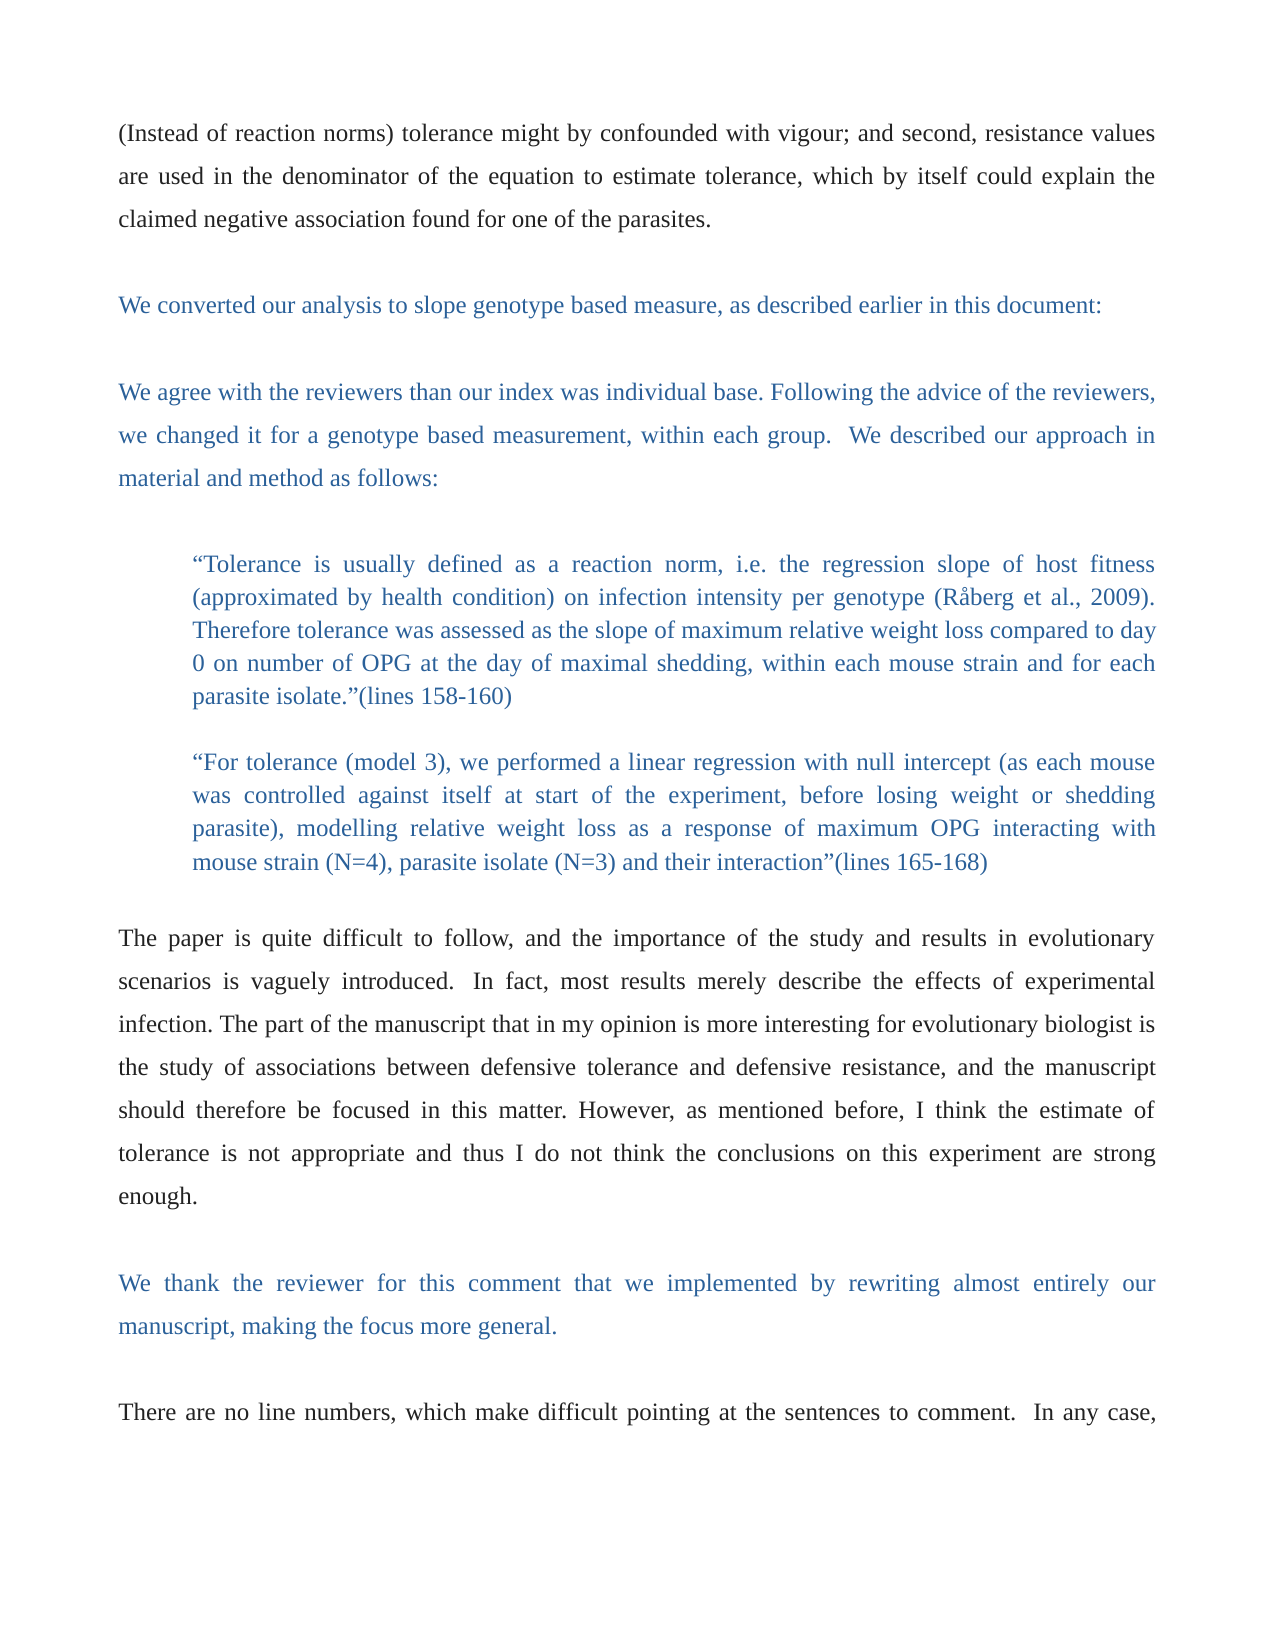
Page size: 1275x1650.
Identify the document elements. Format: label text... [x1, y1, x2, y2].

text “Tolerance is usually defined as a reaction norm, i.e. the regression slope of host fitness (approximated by health condition) on infection intensity per genotype (Råberg et al., 2009). Therefore tolerance was assessed as the slope of maximum relative weight loss compared to day 0 on number of OPG at the day of maximal shedding, within each mouse strain and for each parasite isolate.”(lines 158-160) [192, 549, 1157, 710]
text (Instead of reaction norms) tolerance might by confounded with vigour; and second, resistance values are used in the denominator of the equation to estimate tolerance, which by itself could explain the claimed negative association found for one of the parasites. [118, 118, 1157, 233]
text The paper is quite difficult to follow, and the importance of the study and results in evolutionary scenarios is vaguely introduced. In fact, most results merely describe the effects of experimental infection. The part of the manuscript that in my opinion is more interesting for evolutionary biologist is the study of associations between defensive tolerance and defensive resistance, and the manuscript should therefore be focused in this matter. However, as mentioned before, I think the estimate of tolerance is not appropriate and thus I do not think the conclusions on this experiment are strong enough. [118, 923, 1157, 1210]
text We agree with the reviewers than our index was individual base. Following the advice of the reviewers, we changed it for a genotype based measurement, within each group. We described our approach in material and method as follows: [118, 377, 1157, 492]
text We thank the reviewer for this comment that we implemented by rewriting almost entirely our manuscript, making the focus more general. There are no line numbers, which make difficult pointing at the sentences to comment. In any case, [118, 1268, 1157, 1426]
text “For tolerance (model 3), we performed a linear regression with null intercept (as each mouse was controlled against itself at start of the experiment, before losing weight or shedding parasite), modelling relative weight loss as a response of maximum OPG interacting with mouse strain (N=4), parasite isolate (N=3) and their interaction”(lines 165-168) [192, 747, 1157, 875]
text We converted our analysis to slope genotype based measure, as described earlier in this document: [118, 291, 1157, 319]
